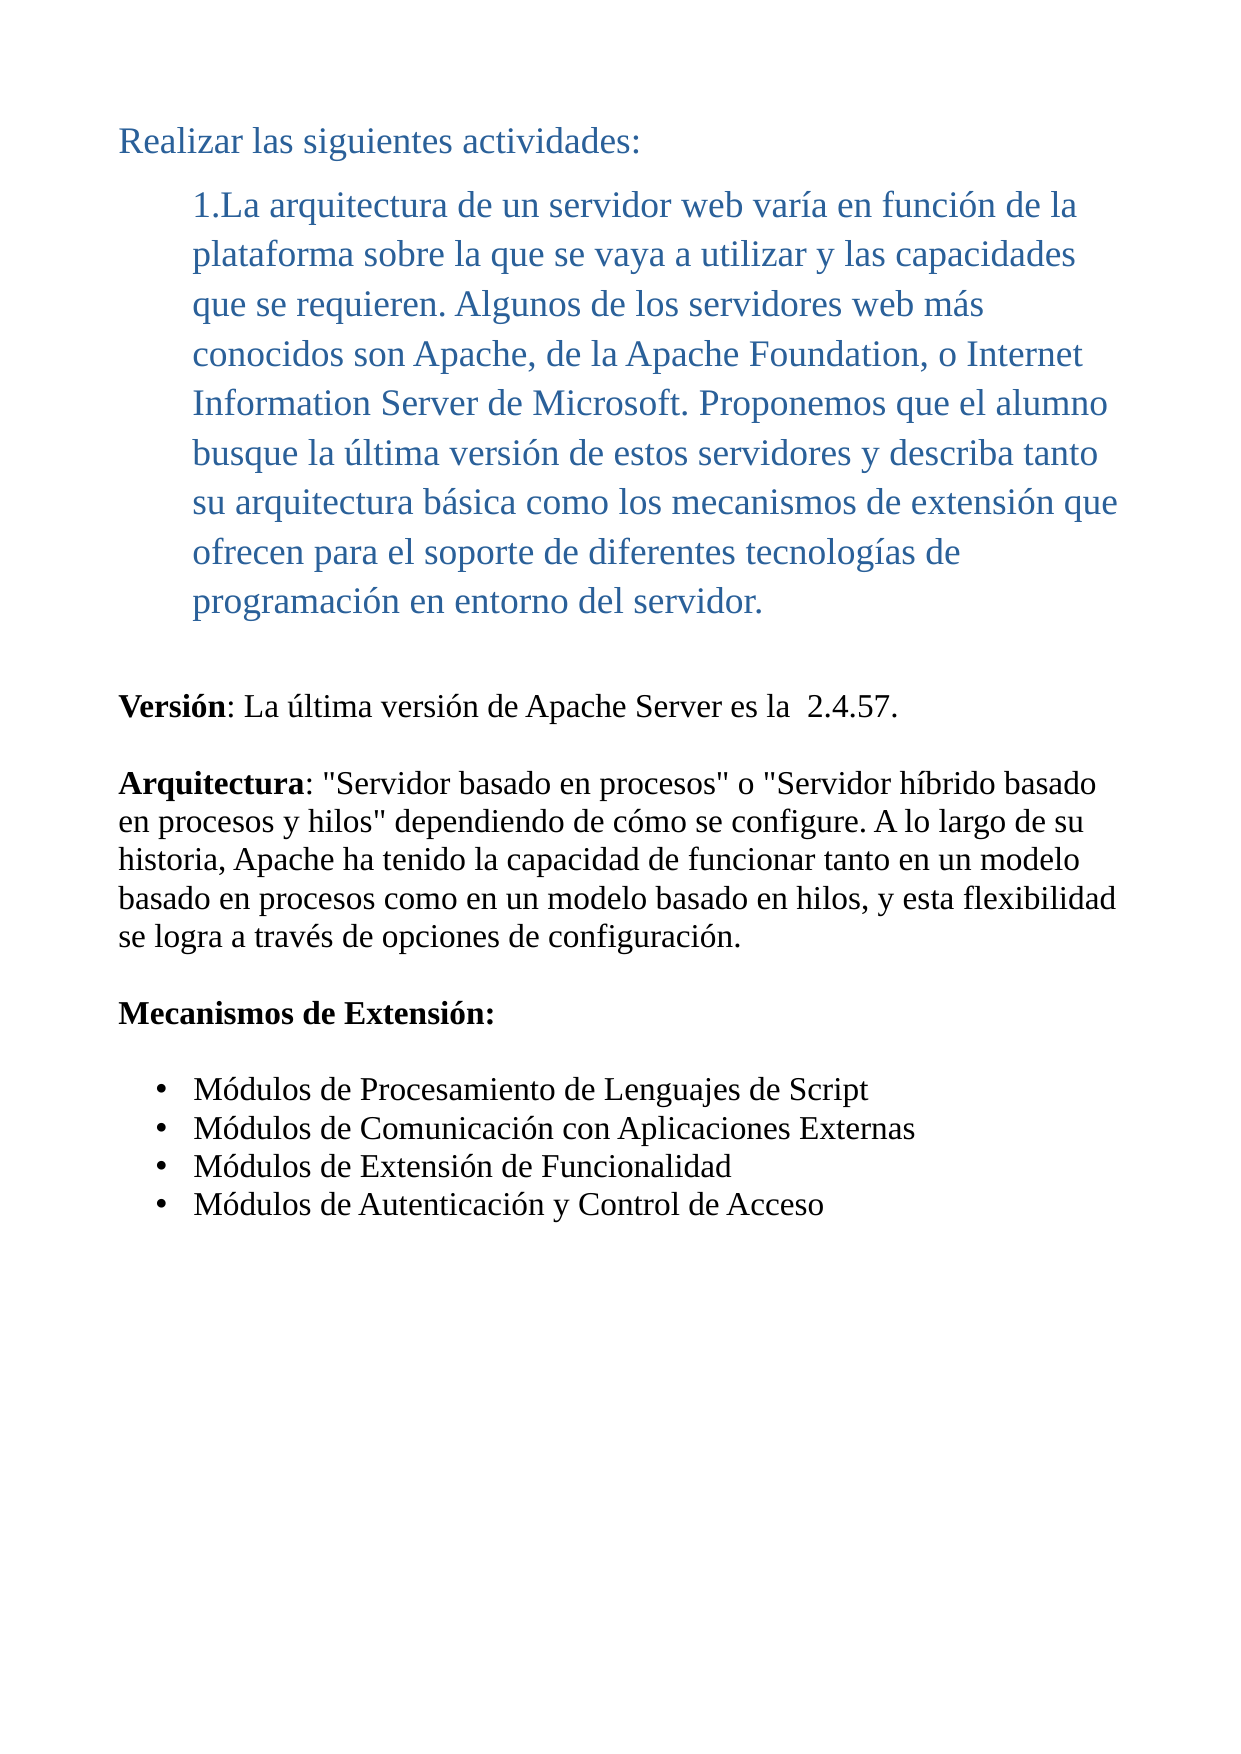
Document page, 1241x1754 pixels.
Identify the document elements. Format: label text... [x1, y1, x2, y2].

list Módulos de Procesamiento de Lenguajes de Script [156, 1069, 1122, 1108]
list Módulos de Extensión de Funcionalidad [156, 1146, 1122, 1184]
text Mecanismos de Extensión: [118, 993, 1122, 1031]
text Arquitectura: "Servidor basado en procesos" o "Servidor híbrido basado en procesos y hilos" dependiendo de cómo se configure. A lo largo de su historia, Apache ha tenido la capacidad de funcionar tanto en un modelo basado en procesos como en un modelo basado en hilos, y esta flexibilidad se logra a través de opciones de configuración. [118, 763, 1122, 954]
text Realizar las siguientes actividades: [118, 118, 1122, 161]
list Módulos de Autenticación y Control de Acceso [156, 1184, 1122, 1223]
text Versión: La última versión de Apache Server es la 2.4.57. [118, 686, 1122, 724]
list La arquitectura de un servidor web varía en función de la plataforma sobre la que se vaya a utilizar y las capacidades que se requieren. Algunos de los servidores web más conocidos son Apache, de la Apache Foundation, o Internet Information Server de Microsoft. Proponemos que el alumno busque la última versión de estos servidores y describa tanto su arquitectura básica como los mecanismos de extensión que ofrecen para el soporte de diferentes tecnologías de programación en entorno del servidor. [118, 182, 1122, 622]
list Módulos de Comunicación con Aplicaciones Externas [156, 1108, 1122, 1146]
